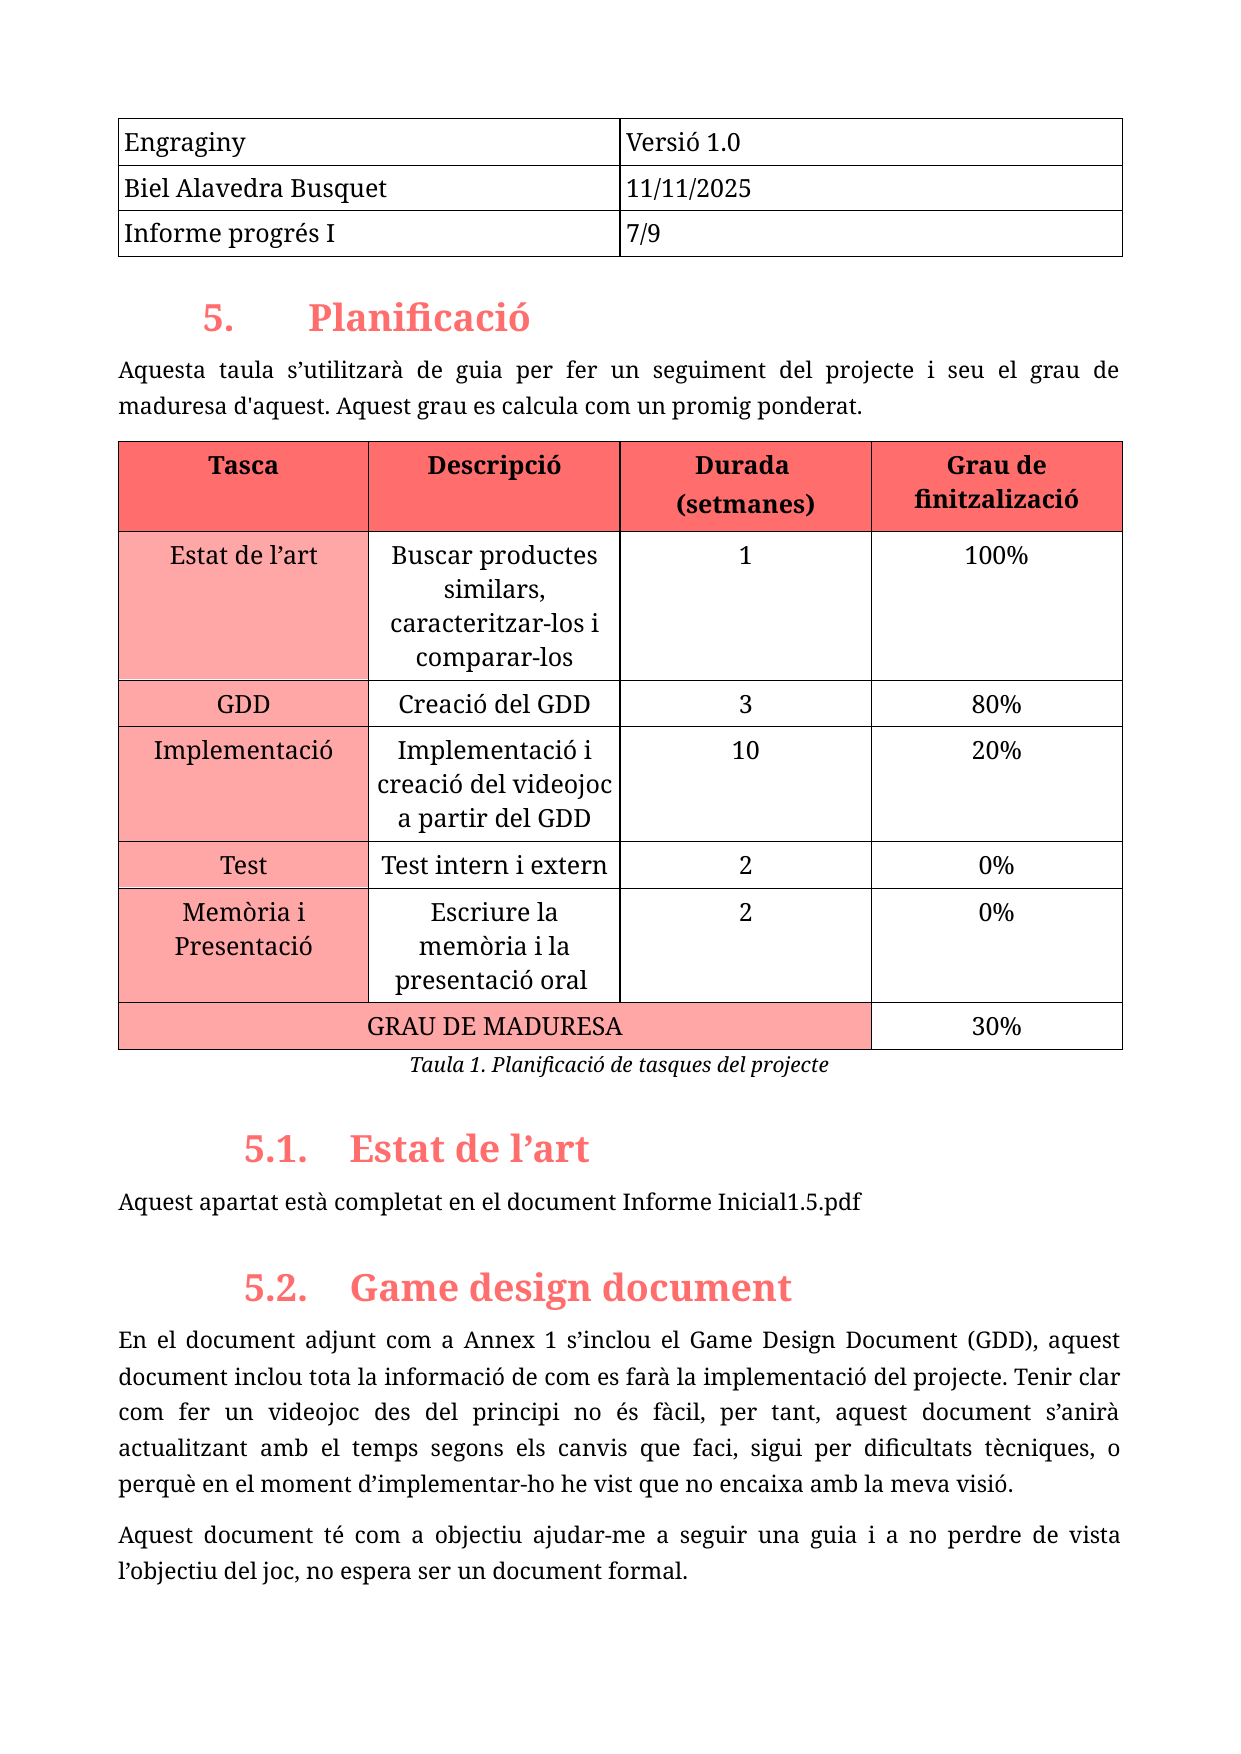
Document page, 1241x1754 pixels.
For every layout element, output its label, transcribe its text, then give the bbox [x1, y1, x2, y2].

table_cell Buscar productes similars, caracteritzar-los i comparar-los [369, 532, 619, 679]
text Aquest apartat està completat en el document Informe Inicial1.5.pdf [118, 1185, 1122, 1217]
text Aquest document té com a objectiu ajudar-me a seguir una guia i a no perdre de vista l’objectiu del joc, no espera ser un document formal. [118, 1519, 1122, 1586]
table_cell 30% [872, 1003, 1122, 1049]
text Taula 1. Planificació de tasques del projecte [118, 1050, 1122, 1078]
subtitle Planificació [193, 291, 1122, 342]
text En el document adjunt com a Annex 1 s’inclou el Game Design Document (GDD), aquest document inclou tota la informació de com es farà la implementació del projecte. Tenir clar com fer un videojoc des del principi no és fàcil, per tant, aquest document s’anirà actualitzant amb el temps segons els canvis que faci, sigui per dificultats tècniques, o perquè en el moment d’implementar-ho he vist que no encaixa amb la meva visió. [118, 1324, 1122, 1499]
table_cell 10 [621, 727, 871, 841]
table_cell Creació del GDD [369, 681, 619, 726]
table_cell Memòria i Presentació [119, 889, 368, 1002]
table_header Grau de finitzalizació [872, 442, 1122, 531]
table_cell 80% [872, 681, 1122, 726]
table_cell 20% [872, 727, 1122, 841]
subtitle Estat de l’art [234, 1122, 1122, 1173]
text Aquesta taula s’utilitzarà de guia per fer un seguiment del projecte i seu el grau de maduresa d'aquest. Aquest grau es calcula com un promig ponderat. [118, 354, 1122, 422]
table_cell 0% [872, 842, 1122, 887]
table_cell 0% [872, 889, 1122, 1002]
table_cell Test intern i extern [369, 842, 619, 887]
table_cell Implementació i creació del videojoc a partir del GDD [369, 727, 619, 841]
table_header Descripció [369, 442, 619, 531]
table_cell GRAU DE MADURESA [119, 1003, 871, 1049]
table_cell Implementació [119, 727, 368, 841]
table_header Durada (setmanes) [621, 442, 871, 531]
table_cell 1 [621, 532, 871, 679]
table_cell Escriure la memòria i la presentació oral [369, 889, 619, 1002]
table_cell 100% [872, 532, 1122, 679]
table_header Tasca [119, 442, 368, 531]
table_cell Estat de l’art [119, 532, 368, 679]
table_cell GDD [119, 681, 368, 726]
table_cell 2 [621, 842, 871, 887]
table_cell 2 [621, 889, 871, 1002]
table_cell Test [119, 842, 368, 887]
subtitle Game design document [234, 1261, 1122, 1312]
table_cell 3 [621, 681, 871, 726]
